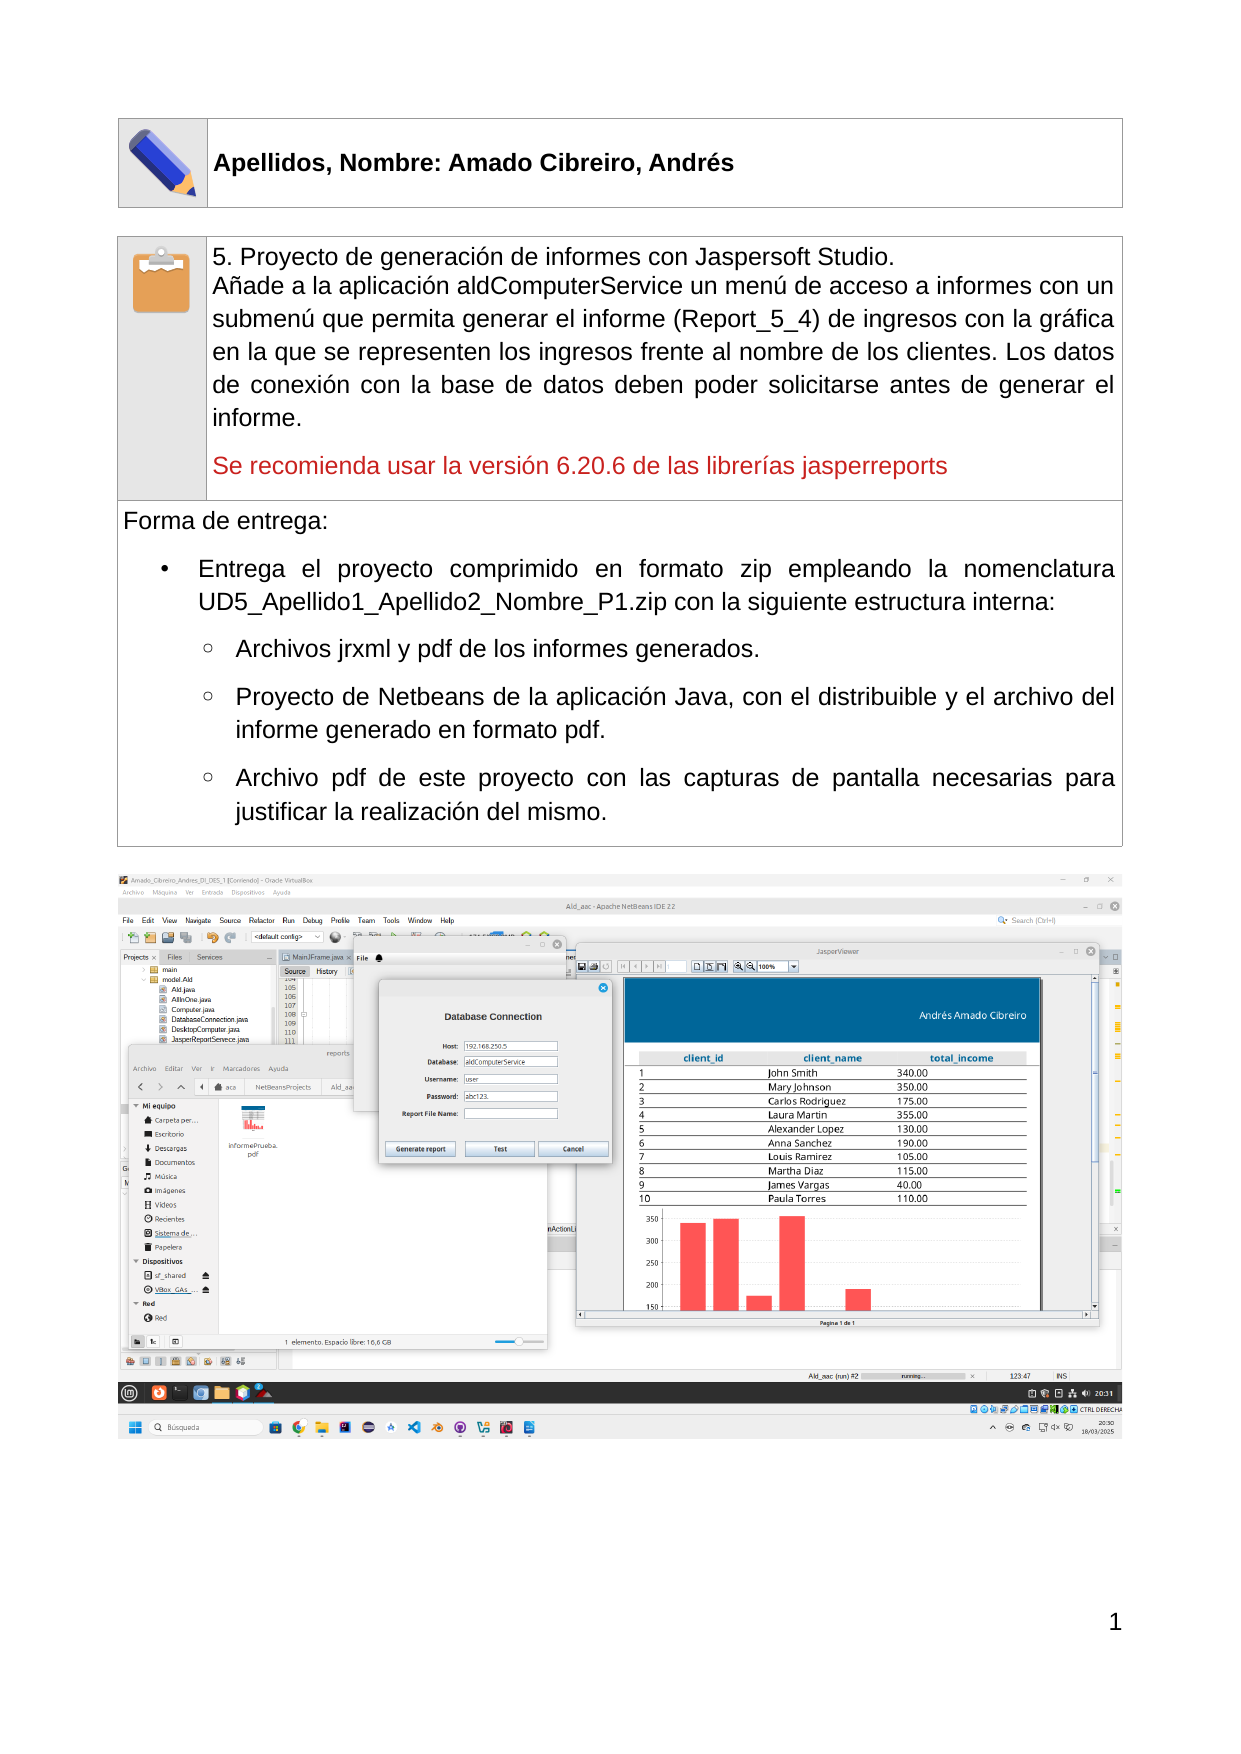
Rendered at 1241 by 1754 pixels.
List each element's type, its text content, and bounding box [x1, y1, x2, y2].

table_header Apellidos, Nombre: Amado Cibreiro, Andrés [208, 119, 1122, 207]
table_header [119, 119, 207, 207]
table_header [118, 237, 206, 500]
table_cell Forma de entrega: Entrega el proyecto comprimido en formato zip empleando la nomenclatura UD5_Apellido1_Apellido2_Nombre_P1.zip con la siguiente estructura interna: Archivos jrxml y pdf de los informes generados. Proyecto de Netbeans de la aplicación Java, con el distribuible y el archivo del informe generado en formato pdf. Archivo pdf de este proyecto con las capturas de pantalla necesarias para justificar la realización del mismo. [118, 501, 1122, 846]
picture [118, 874, 1123, 1439]
table_header 5. Proyecto de generación de informes con Jaspersoft Studio. Añade a la aplicación aldComputerService un menú de acceso a informes con un submenú que permita generar el informe (Report_5_4) de ingresos con la gráfica en la que se representen los ingresos frente al nombre de los clientes. Los datos de conexión con la base de datos deben poder solicitarse antes de generar el informe. Se recomienda usar la versión 6.20.6 de las librerías jasperreports [207, 237, 1122, 500]
